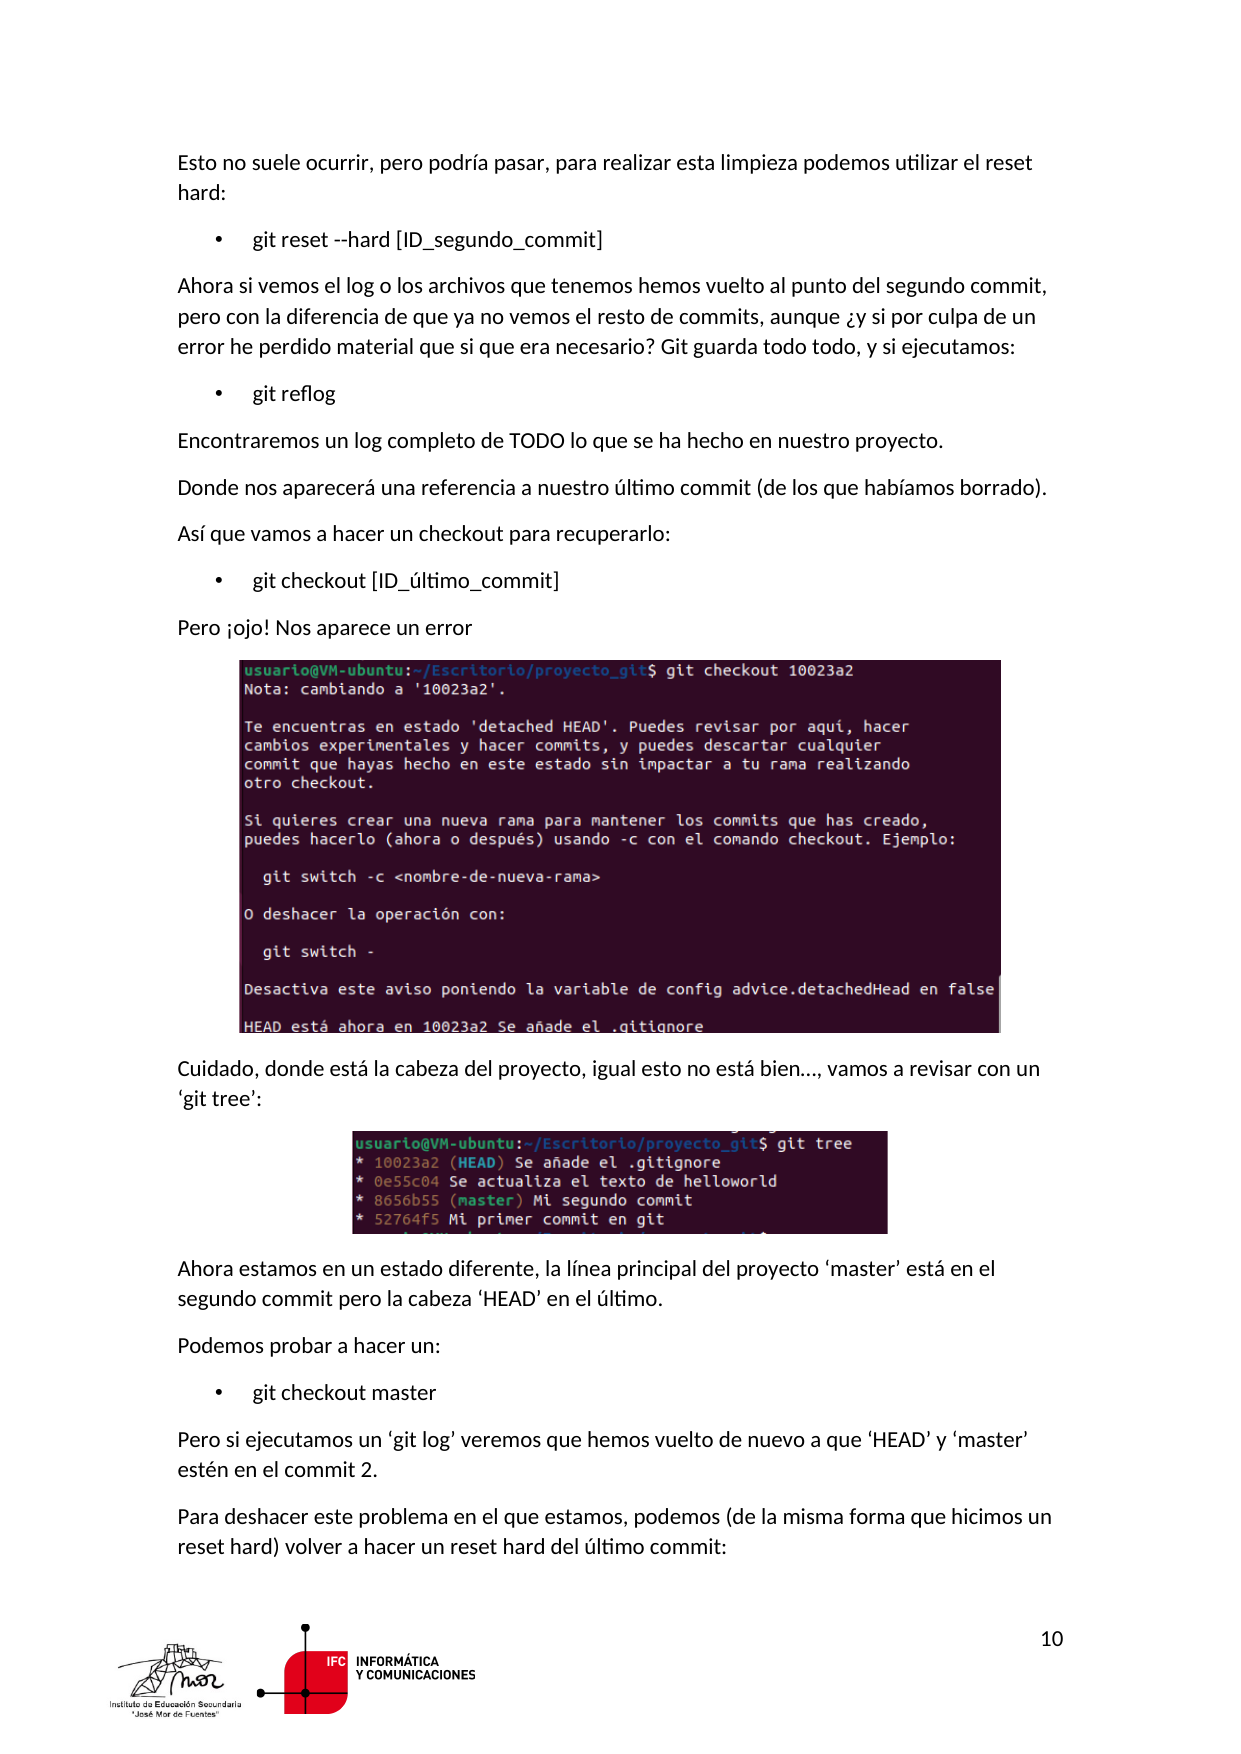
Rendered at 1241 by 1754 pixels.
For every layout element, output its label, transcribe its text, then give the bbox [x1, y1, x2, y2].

list git reset --hard [ID_segundo_commit] [215, 225, 1063, 253]
text Para deshacer este problema en el que estamos, podemos (de la misma forma que hicimos un reset hard) volver a hacer un reset hard del último commit: [177, 1502, 1063, 1560]
text Así que vamos a hacer un checkout para recuperarlo: [177, 519, 1063, 547]
text Ahora si vemos el log o los archivos que tenemos hemos vuelto al punto del segundo commit, pero con la diferencia de que ya no vemos el resto de commits, aunque ¿y si por culpa de un error he perdido material que si que era necesario? Git guarda todo todo, y si ejecutamos: [177, 272, 1063, 360]
list git reflog [215, 379, 1063, 407]
text Cuidado, donde está la cabeza del proyecto, igual esto no está bien…, vamos a revisar con un ‘git tree’: [177, 660, 1063, 1112]
list git checkout master [215, 1378, 1063, 1406]
picture [100, 1631, 249, 1736]
text Podemos probar a hacer un: [177, 1331, 1063, 1359]
list git checkout [ID_último_commit] [215, 566, 1063, 594]
picture [256, 1624, 475, 1714]
picture [352, 1131, 888, 1234]
picture [239, 660, 1001, 1033]
text Pero ¡ojo! Nos aparece un error [177, 613, 1063, 641]
text Esto no suele ocurrir, pero podría pasar, para realizar esta limpieza podemos utilizar el reset hard: [177, 148, 1063, 206]
text Encontraremos un log completo de TODO lo que se ha hecho en nuestro proyecto. [177, 426, 1063, 454]
text Ahora estamos en un estado diferente, la línea principal del proyecto ‘master’ está en el segundo commit pero la cabeza ‘HEAD’ en el último. [177, 1131, 1063, 1312]
text Donde nos aparecerá una referencia a nuestro último commit (de los que habíamos borrado). [177, 473, 1063, 501]
text Pero si ejecutamos un ‘git log’ veremos que hemos vuelto de nuevo a que ‘HEAD’ y ‘master’ estén en el commit 2. [177, 1425, 1063, 1483]
